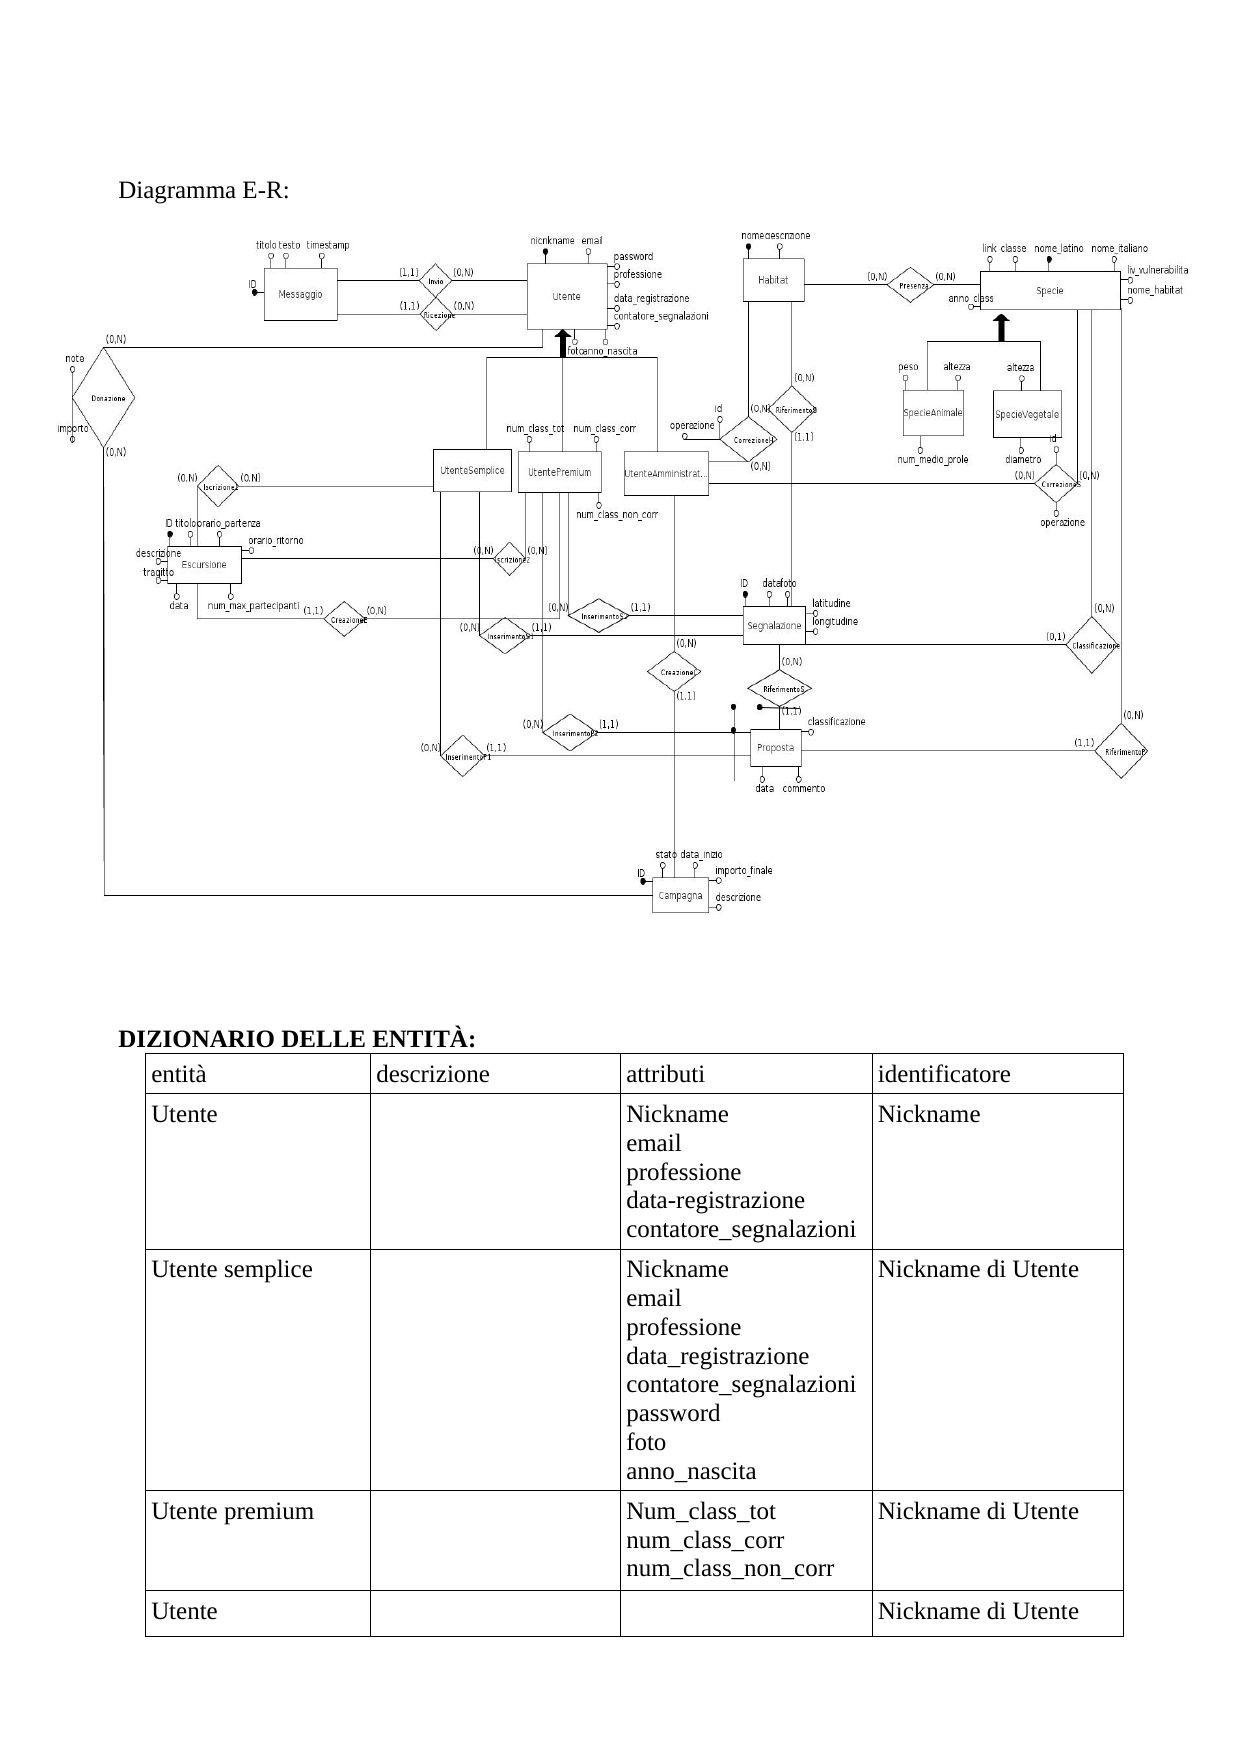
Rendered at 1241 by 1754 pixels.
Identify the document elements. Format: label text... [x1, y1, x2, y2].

table_cell [371, 1094, 620, 1249]
table_cell [371, 1591, 620, 1636]
table_header entità [146, 1054, 370, 1093]
table_cell Utente [146, 1591, 370, 1636]
table_cell Utente [146, 1094, 370, 1249]
text DIZIONARIO DELLE ENTITÀ: [118, 1024, 1122, 1053]
table_cell Nickname di Utente [873, 1491, 1123, 1590]
text Diagramma E-R: [118, 176, 1122, 204]
table_cell [371, 1250, 620, 1490]
table_cell Nickname [873, 1094, 1123, 1249]
table_cell Utente premium [146, 1491, 370, 1590]
table_header identificatore [873, 1054, 1123, 1093]
table_cell Utente semplice [146, 1250, 370, 1490]
table_cell Nickname di Utente [873, 1250, 1123, 1490]
table_header descrizione [371, 1054, 620, 1093]
picture [45, 233, 1195, 938]
table_cell Nickname di Utente [873, 1591, 1123, 1636]
table_header attributi [621, 1054, 872, 1093]
table_cell Nickname email professione data_registrazione contatore_segnalazioni password foto anno_nascita [621, 1250, 872, 1490]
table_cell Nickname email professione data-registrazione contatore_segnalazioni [621, 1094, 872, 1249]
table_cell [621, 1591, 872, 1636]
table_cell Num_class_tot num_class_corr num_class_non_corr [621, 1491, 872, 1590]
table_cell [371, 1491, 620, 1590]
